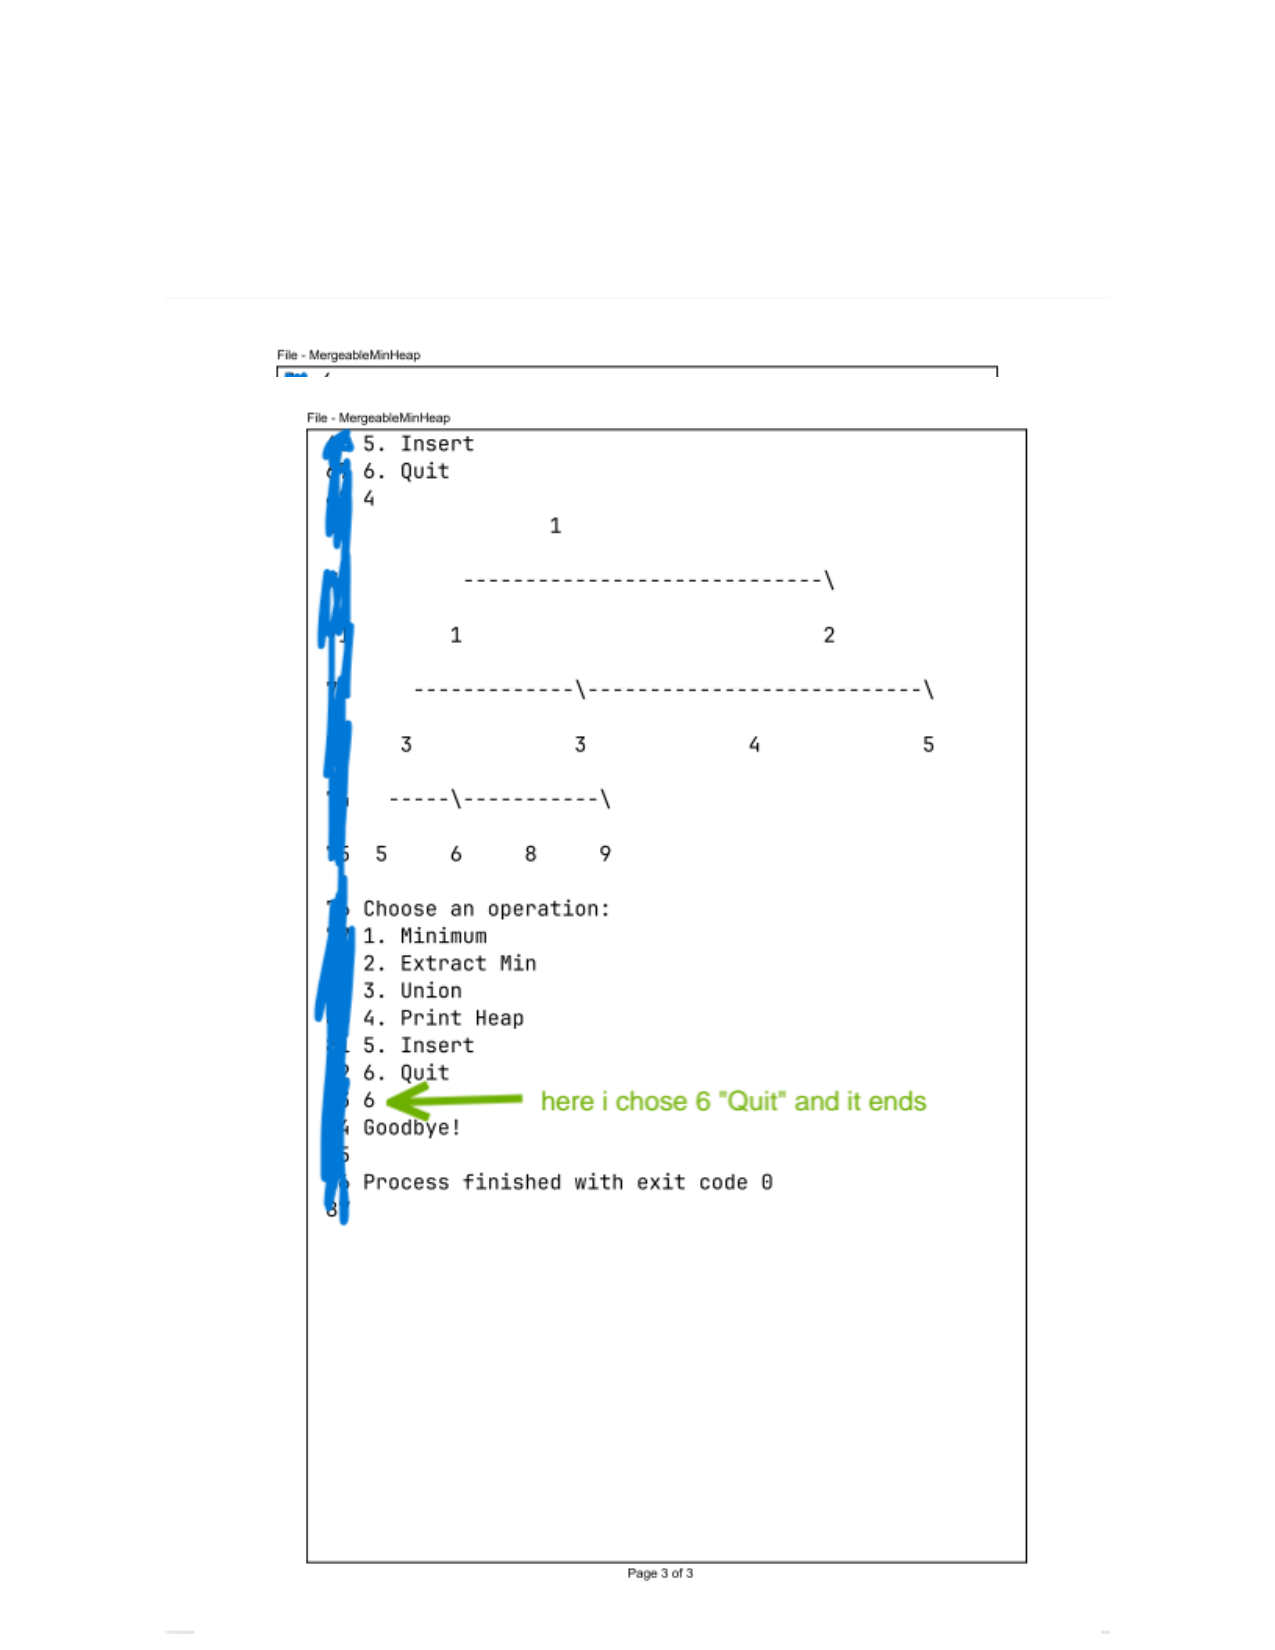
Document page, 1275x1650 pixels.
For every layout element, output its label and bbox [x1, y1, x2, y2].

picture [164, 297, 1111, 1650]
